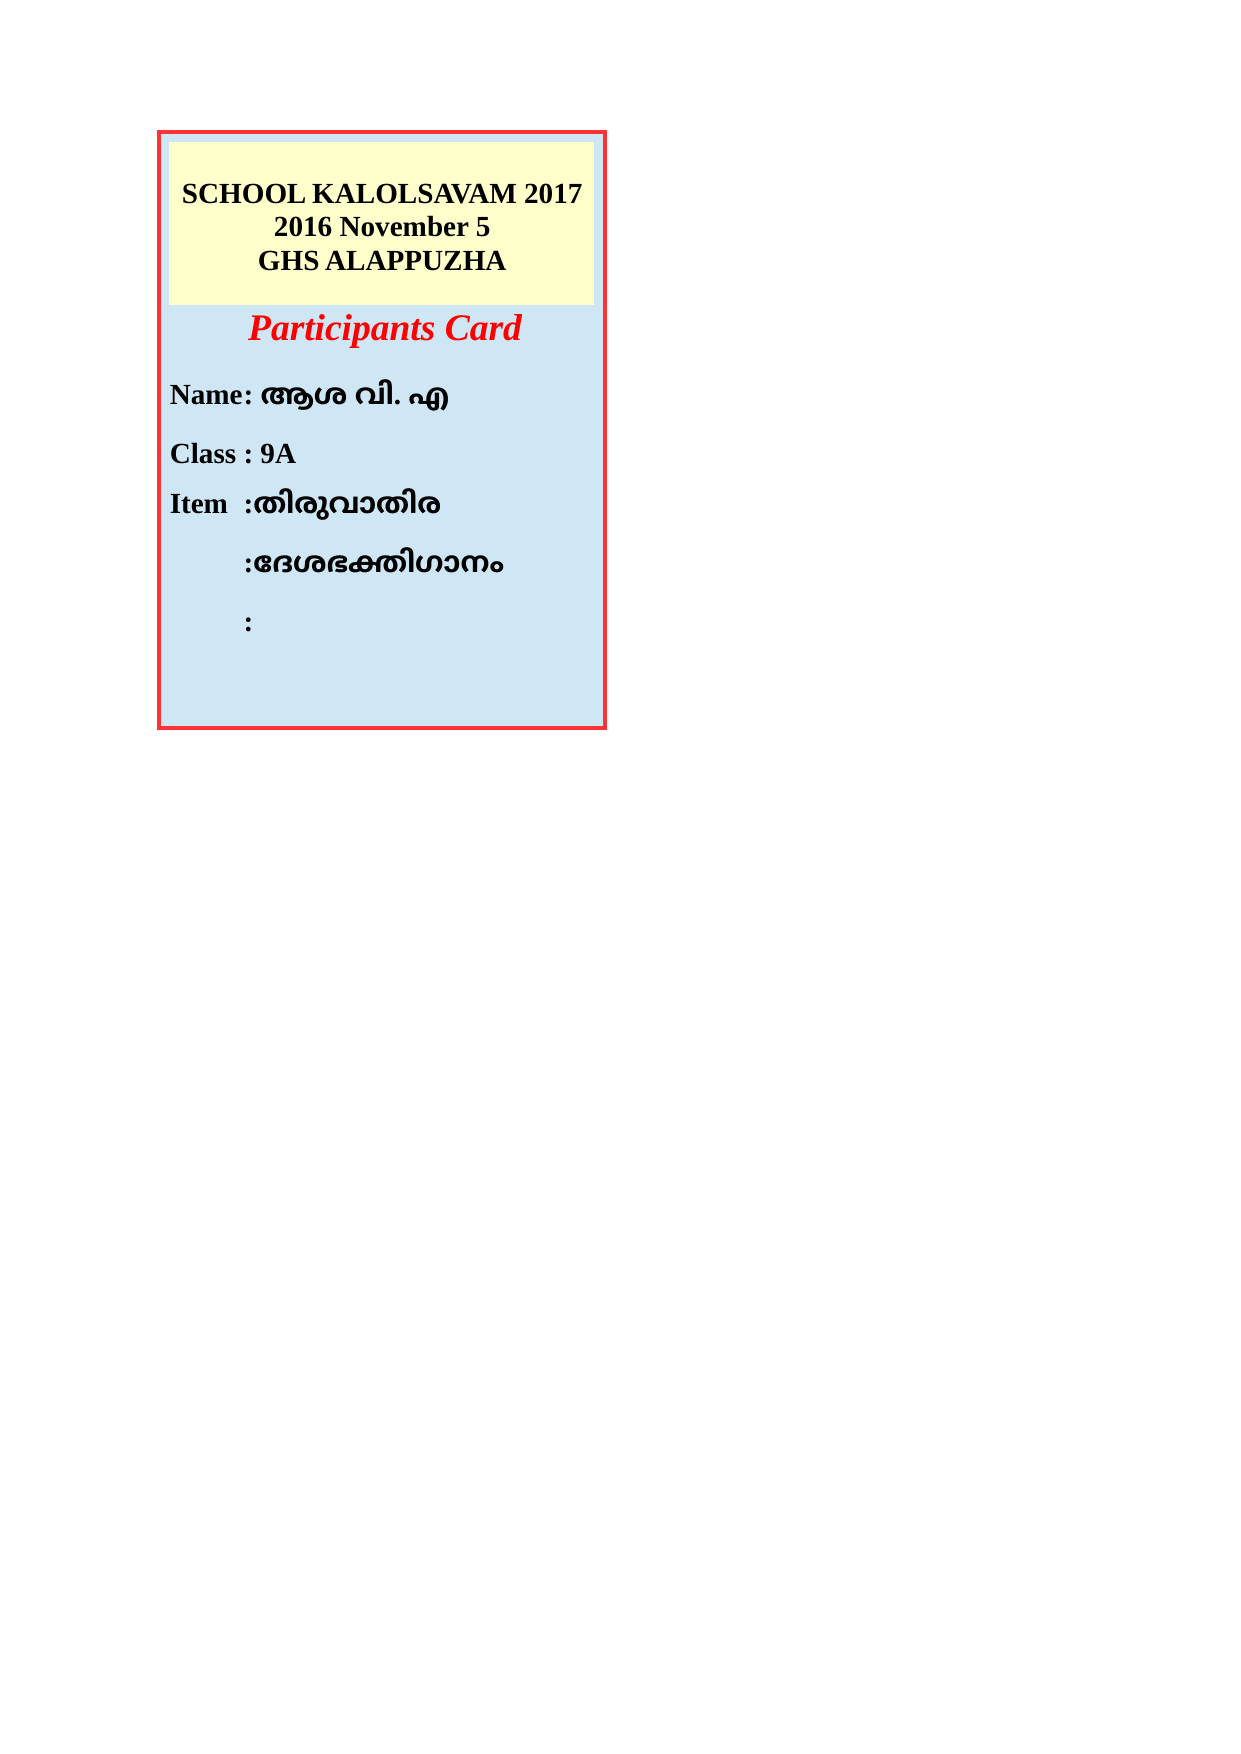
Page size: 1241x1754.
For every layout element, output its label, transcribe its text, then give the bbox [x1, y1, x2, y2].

text GHS ALAPPUZHA [169, 243, 594, 277]
text Participants Card [169, 305, 594, 348]
text :ദേശഭക്തിഗാനം [169, 545, 594, 584]
text ­ [118, 118, 1122, 147]
text Class : 9A [169, 436, 594, 469]
text 2016 November 5 [169, 209, 594, 243]
text SCHOOL KALOLSAVAM 2017 [169, 176, 594, 209]
text Item :തിരുവാതിര [169, 486, 594, 526]
text : [169, 604, 594, 637]
text Name : ആശ വി. എ [169, 377, 594, 416]
